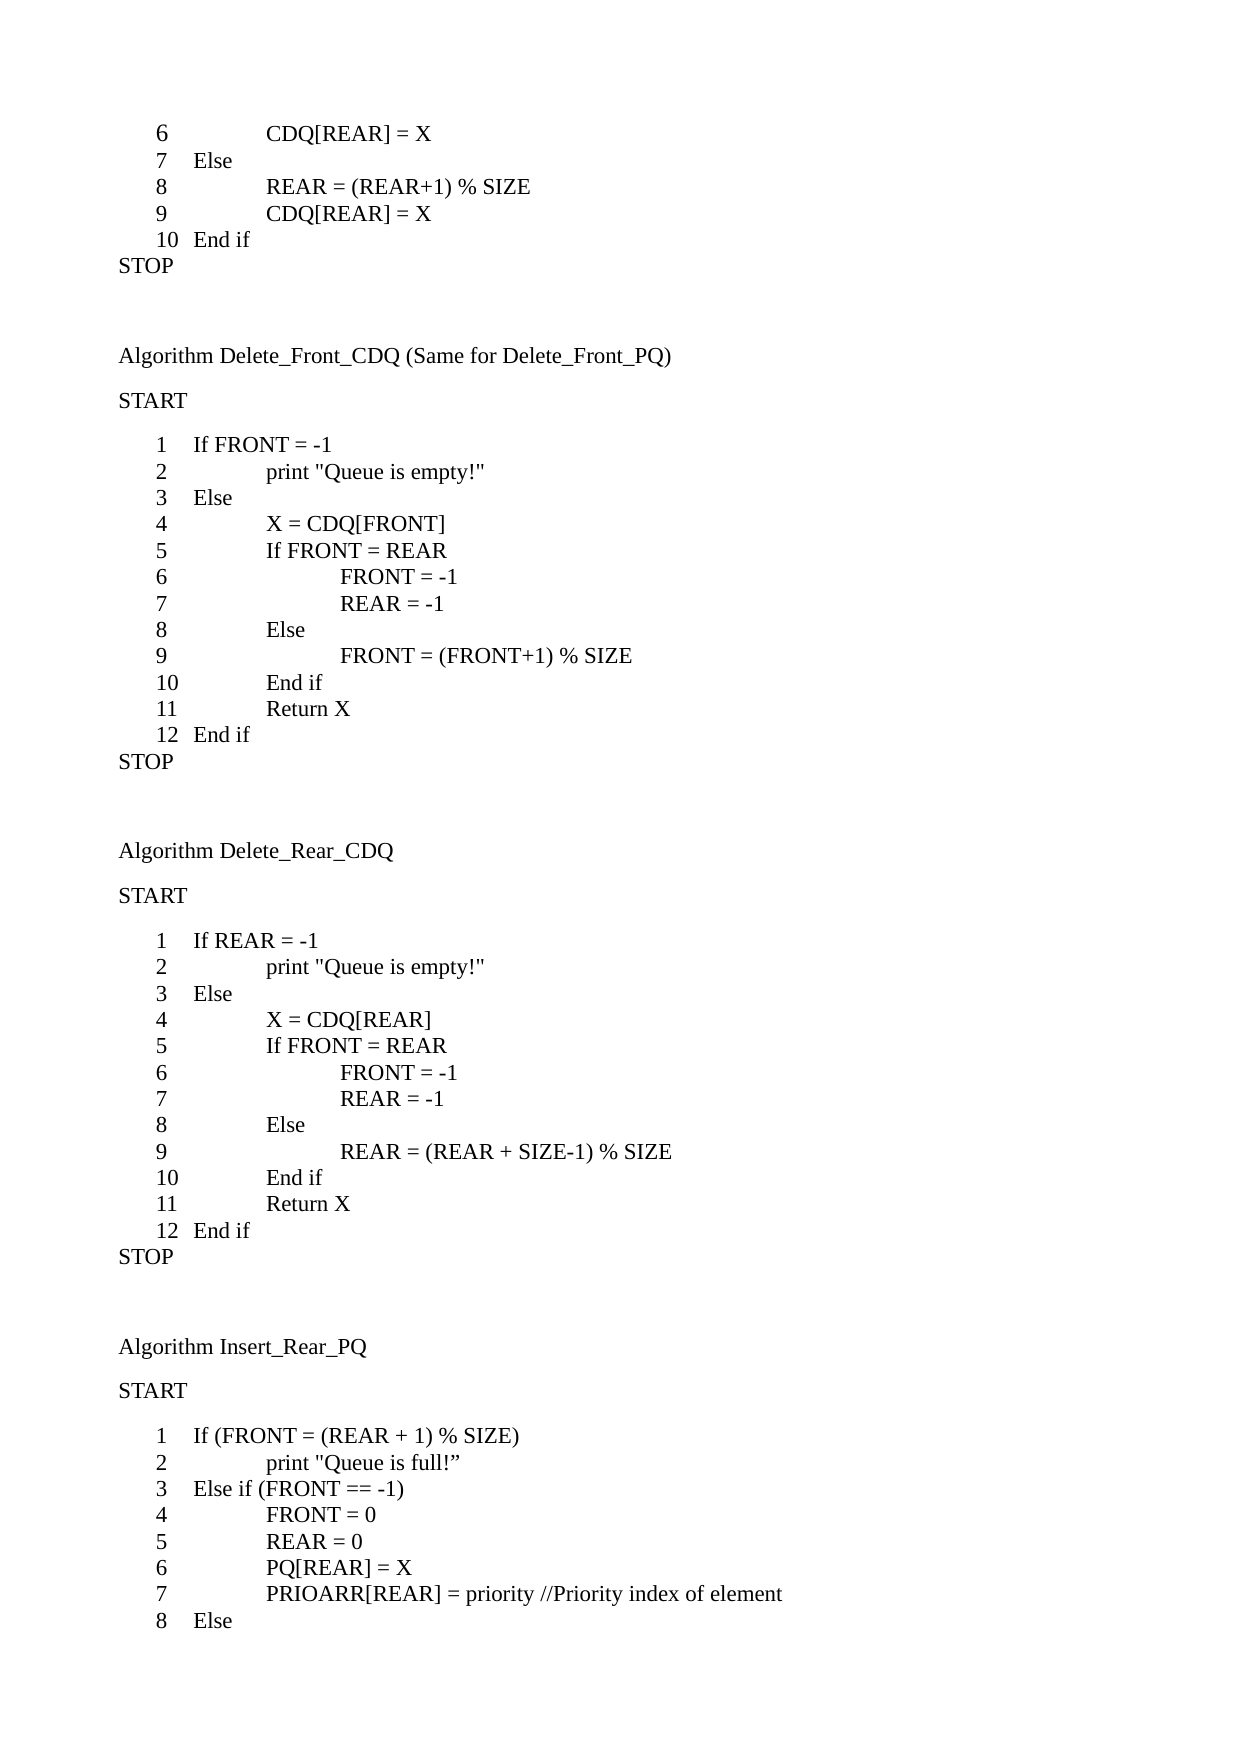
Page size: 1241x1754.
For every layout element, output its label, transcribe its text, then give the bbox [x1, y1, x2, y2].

list If FRONT = REAR [156, 1032, 1122, 1059]
list print "Queue is full!” [156, 1449, 1122, 1475]
list End if [156, 226, 1122, 252]
list End if [156, 669, 1122, 695]
list Return X [156, 1190, 1122, 1217]
text START [118, 1377, 1122, 1404]
list Else if (FRONT == -1) [156, 1475, 1122, 1501]
list FRONT = -1 [156, 1059, 1122, 1085]
text STOP [118, 252, 1122, 279]
list Else [156, 484, 1122, 511]
text START [118, 882, 1122, 908]
list print "Queue is empty!" [156, 953, 1122, 979]
text Algorithm Delete_Front_CDQ (Same for Delete_Front_PQ) [118, 342, 1122, 368]
list PRIOARR[REAR] = priority //Priority index of element [156, 1580, 1122, 1607]
text Algorithm Insert_Rear_PQ [118, 1333, 1122, 1359]
list Else [156, 1111, 1122, 1138]
list Return X [156, 695, 1122, 721]
list REAR = -1 [156, 1085, 1122, 1111]
list REAR = -1 [156, 589, 1122, 616]
list If (FRONT = (REAR + 1) % SIZE) [156, 1422, 1122, 1449]
text STOP [118, 748, 1122, 774]
list PQ[REAR] = X [156, 1554, 1122, 1580]
list CDQ[REAR] = X [156, 199, 1122, 226]
list REAR = (REAR + SIZE-1) % SIZE [156, 1138, 1122, 1164]
list X = CDQ[REAR] [156, 1006, 1122, 1032]
list Else [156, 979, 1122, 1006]
list If FRONT = -1 [156, 431, 1122, 458]
list If REAR = -1 [156, 927, 1122, 953]
list print "Queue is empty!" [156, 458, 1122, 484]
text START [118, 387, 1122, 413]
list If FRONT = REAR [156, 537, 1122, 563]
list Else [156, 147, 1122, 173]
list REAR = (REAR+1) % SIZE [156, 173, 1122, 199]
list CDQ[REAR] = X [156, 118, 1122, 147]
list End if [156, 1217, 1122, 1243]
list FRONT = 0 [156, 1501, 1122, 1528]
list Else [156, 1607, 1122, 1633]
text STOP [118, 1243, 1122, 1269]
list Else [156, 616, 1122, 642]
list REAR = 0 [156, 1528, 1122, 1554]
list FRONT = (FRONT+1) % SIZE [156, 642, 1122, 669]
list X = CDQ[FRONT] [156, 511, 1122, 537]
list FRONT = -1 [156, 563, 1122, 589]
list End if [156, 721, 1122, 748]
text Algorithm Delete_Rear_CDQ [118, 837, 1122, 864]
list End if [156, 1164, 1122, 1190]
